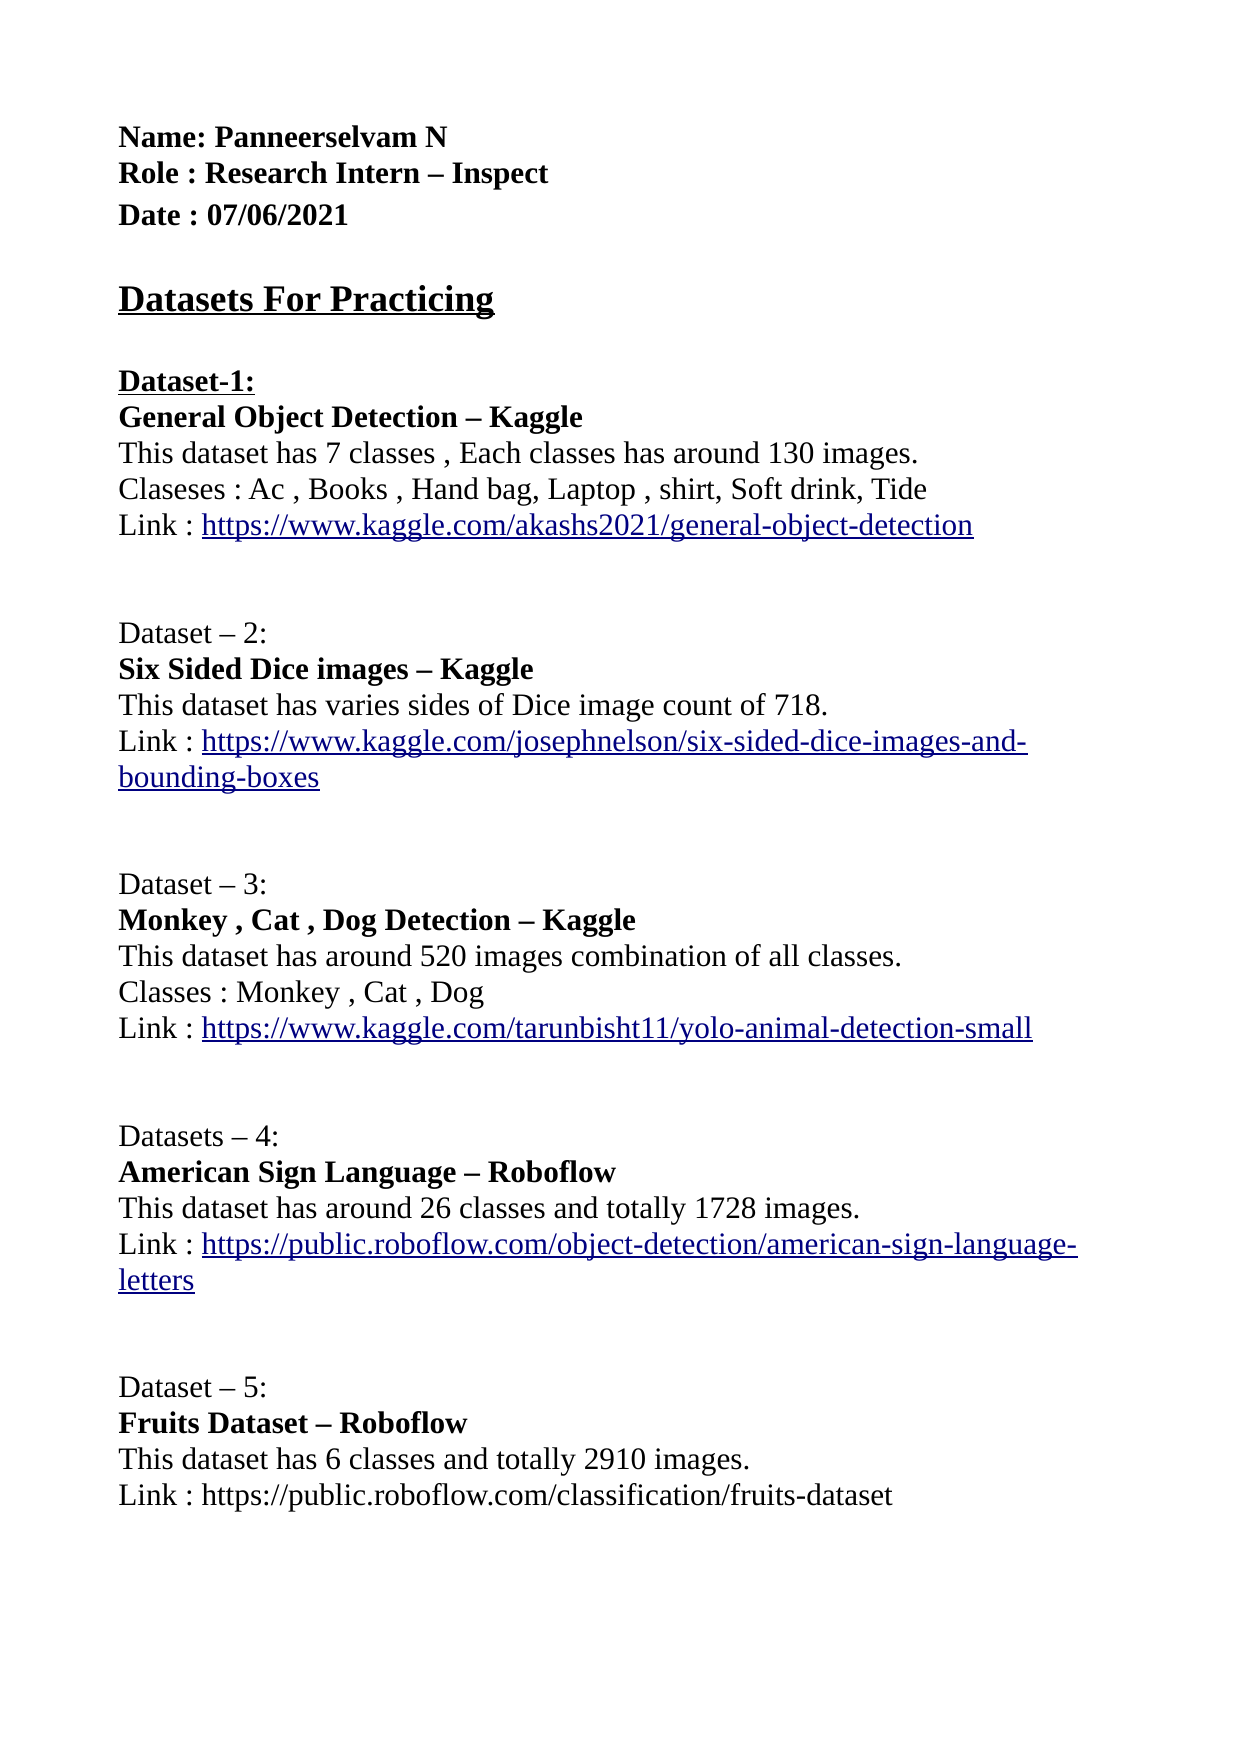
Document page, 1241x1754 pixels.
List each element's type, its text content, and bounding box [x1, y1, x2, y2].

text Link : https://www.kaggle.com/akashs2021/general-object-detection [118, 506, 1122, 542]
text Six Sided Dice images – Kaggle [118, 650, 1122, 686]
text This dataset has 7 classes , Each classes has around 130 images. [118, 434, 1122, 470]
text This dataset has around 520 images combination of all classes. [118, 937, 1122, 973]
text Link : https://public.roboflow.com/object-detection/american-sign-language-letters [118, 1225, 1122, 1297]
text Claseses : Ac , Books , Hand bag, Laptop , shirt, Soft drink, Tide [118, 470, 1122, 506]
text Dataset – 2: [118, 614, 1122, 650]
text Role : Research Intern – Inspect [118, 154, 1122, 190]
text Fruits Dataset – Roboflow [118, 1405, 1122, 1441]
text Link : https://www.kaggle.com/josephnelson/six-sided-dice-images-and-bounding-boxes [118, 722, 1122, 794]
text Link : https://www.kaggle.com/tarunbisht11/yolo-animal-detection-small [118, 1009, 1122, 1045]
text Datasets For Practicing [118, 276, 1122, 319]
text This dataset has 6 classes and totally 2910 images. [118, 1441, 1122, 1477]
text Date : 07/06/2021 [118, 190, 1122, 233]
text American Sign Language – Roboflow [118, 1153, 1122, 1189]
text Dataset-1: [118, 362, 1122, 398]
text Classes : Monkey , Cat , Dog [118, 973, 1122, 1009]
text Dataset – 5: [118, 1369, 1122, 1405]
text This dataset has varies sides of Dice image count of 718. [118, 686, 1122, 722]
text Name: Panneerselvam N [118, 118, 1122, 154]
text This dataset has around 26 classes and totally 1728 images. [118, 1189, 1122, 1225]
text Monkey , Cat , Dog Detection – Kaggle [118, 902, 1122, 937]
text General Object Detection – Kaggle [118, 398, 1122, 434]
text Dataset – 3: [118, 866, 1122, 902]
text Datasets – 4: [118, 1117, 1122, 1153]
text Link : https://public.roboflow.com/classification/fruits-dataset [118, 1477, 1122, 1512]
